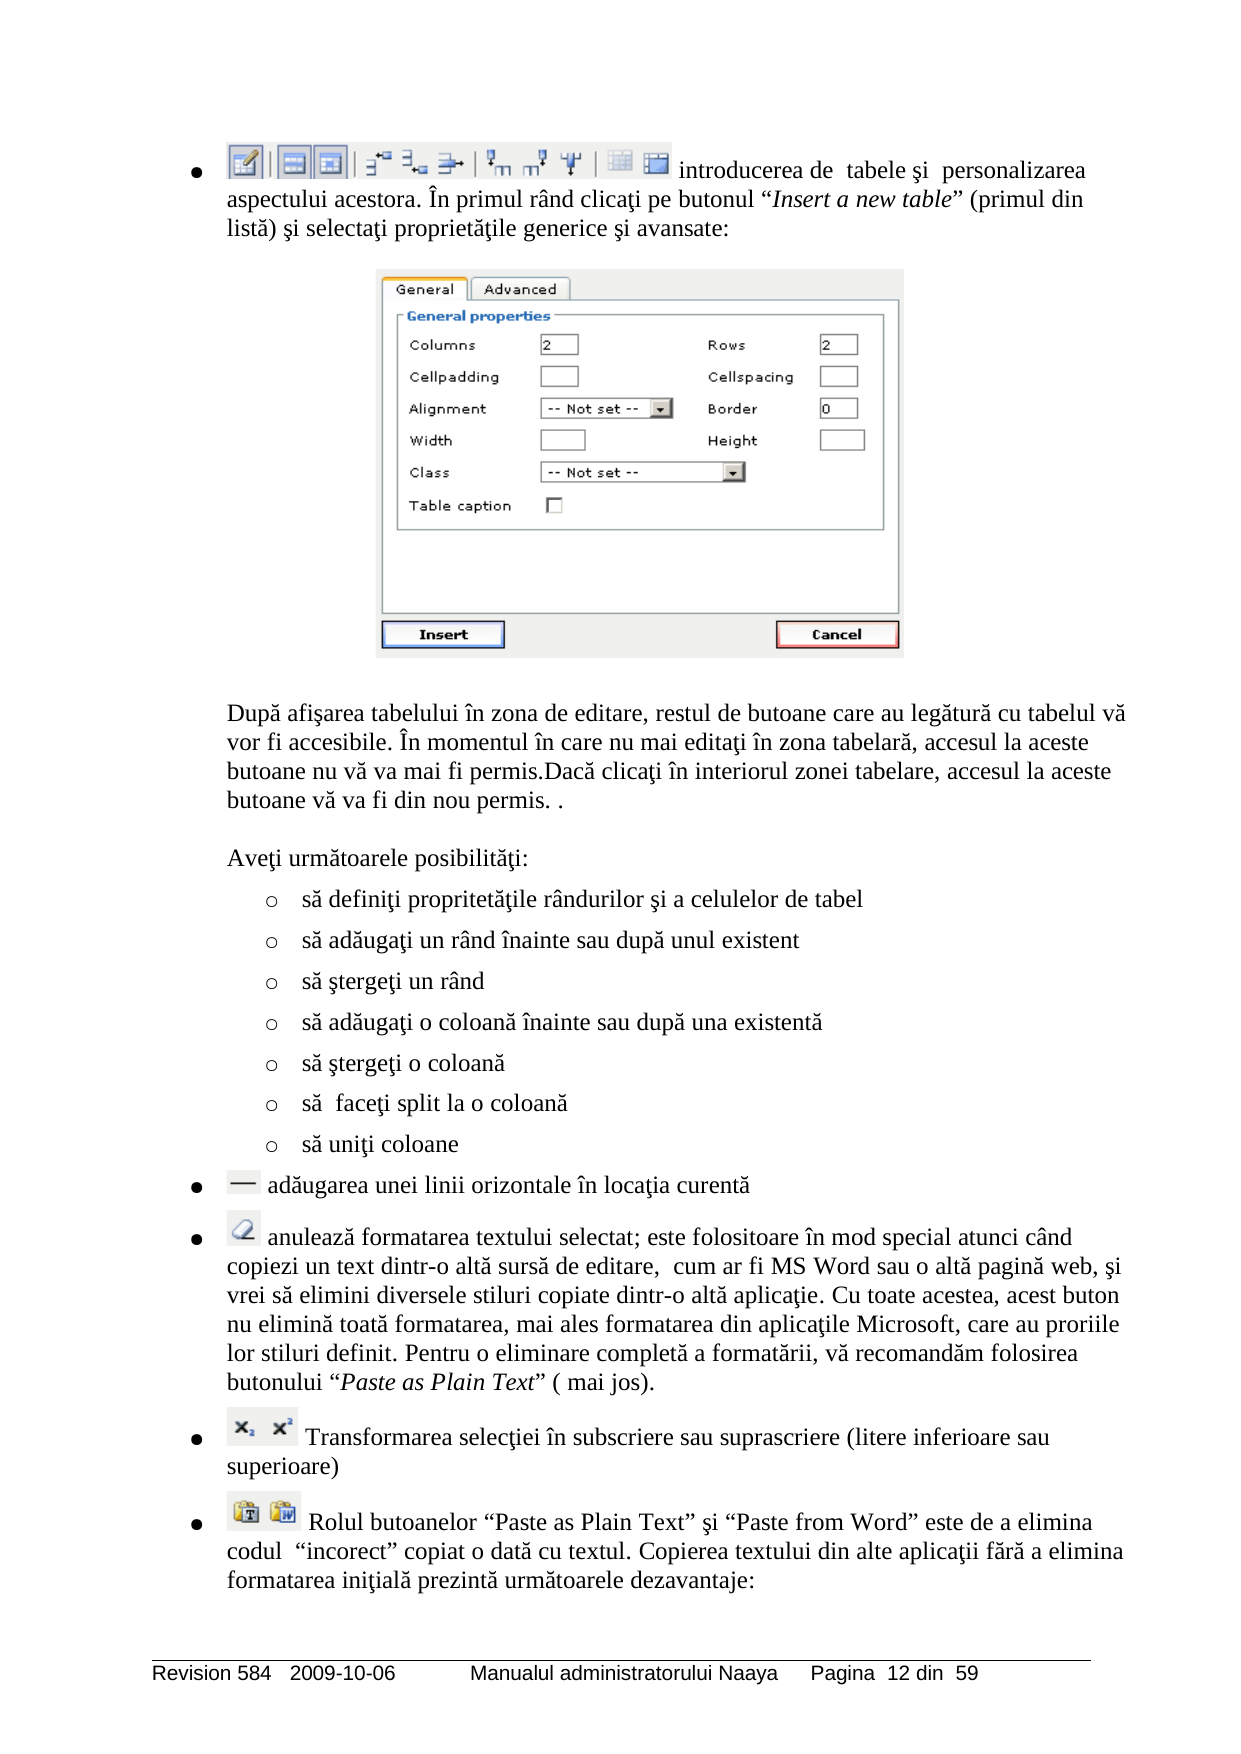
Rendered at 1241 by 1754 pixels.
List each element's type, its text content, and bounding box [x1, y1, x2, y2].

picture [226, 1210, 261, 1246]
list După afişarea tabelului în zona de editare, restul de butoane care au legătură cu tabelul vă vor fi accesibile. În momentul în care nu mai editaţi în zona tabelară, accesul la aceste butoane nu vă va mai fi permis.Dacă clicaţi în interiorul zonei tabelare, accesul la aceste butoane vă va fi din nou permis. . Aveţi următoarele posibilităţi: [189, 698, 1128, 872]
list să faceţi split la o coloană [264, 1088, 1128, 1117]
picture [226, 142, 672, 179]
picture [226, 1407, 299, 1446]
picture [226, 1170, 261, 1194]
list Transformarea selecţiei în subscriere sau suprascriere (litere inferioare sau superioare) [189, 1408, 1128, 1480]
picture [375, 269, 904, 658]
list introducerea de tabele şi personalizarea aspectului acestora. În primul rând clicaţi pe butonul “Insert a new table” (primul din listă) şi selectaţi proprietăţile generice şi avansate: [189, 142, 1128, 686]
picture [226, 1491, 302, 1531]
list anulează formatarea textului selectat; este folositoare în mod special atunci când copiezi un text dintr-o altă sursă de editare, cum ar fi MS Word sau o altă pagină web, şi vrei să elimini diversele stiluri copiate dintr-o altă aplicaţie. Cu toate acestea, acest buton nu elimină toată formatarea, mai ales formatarea din aplicaţile Microsoft, care au proriile lor stiluri definit. Pentru o eliminare completă a formatării, vă recomandăm folosirea butonului “Paste as Plain Text” ( mai jos). [189, 1211, 1128, 1396]
list să adăugaţi un rând înainte sau după unul existent [264, 925, 1128, 954]
list să ştergeţi un rând [264, 966, 1128, 995]
list să ştergeţi o coloană [264, 1047, 1128, 1077]
list să definiţi propritetăţile rândurilor şi a celulelor de tabel [264, 884, 1128, 913]
list să adăugaţi o coloană înainte sau după una existentă [264, 1007, 1128, 1036]
list adăugarea unei linii orizontale în locaţia curentă [189, 1170, 1128, 1199]
list să uniţi coloane [264, 1129, 1128, 1158]
list Rolul butoanelor “Paste as Plain Text” şi “Paste from Word” este de a elimina codul “incorect” copiat o dată cu textul. Copierea textului din alte aplicaţii fără a elimina formatarea iniţială prezintă următoarele dezavantaje: [189, 1492, 1128, 1594]
